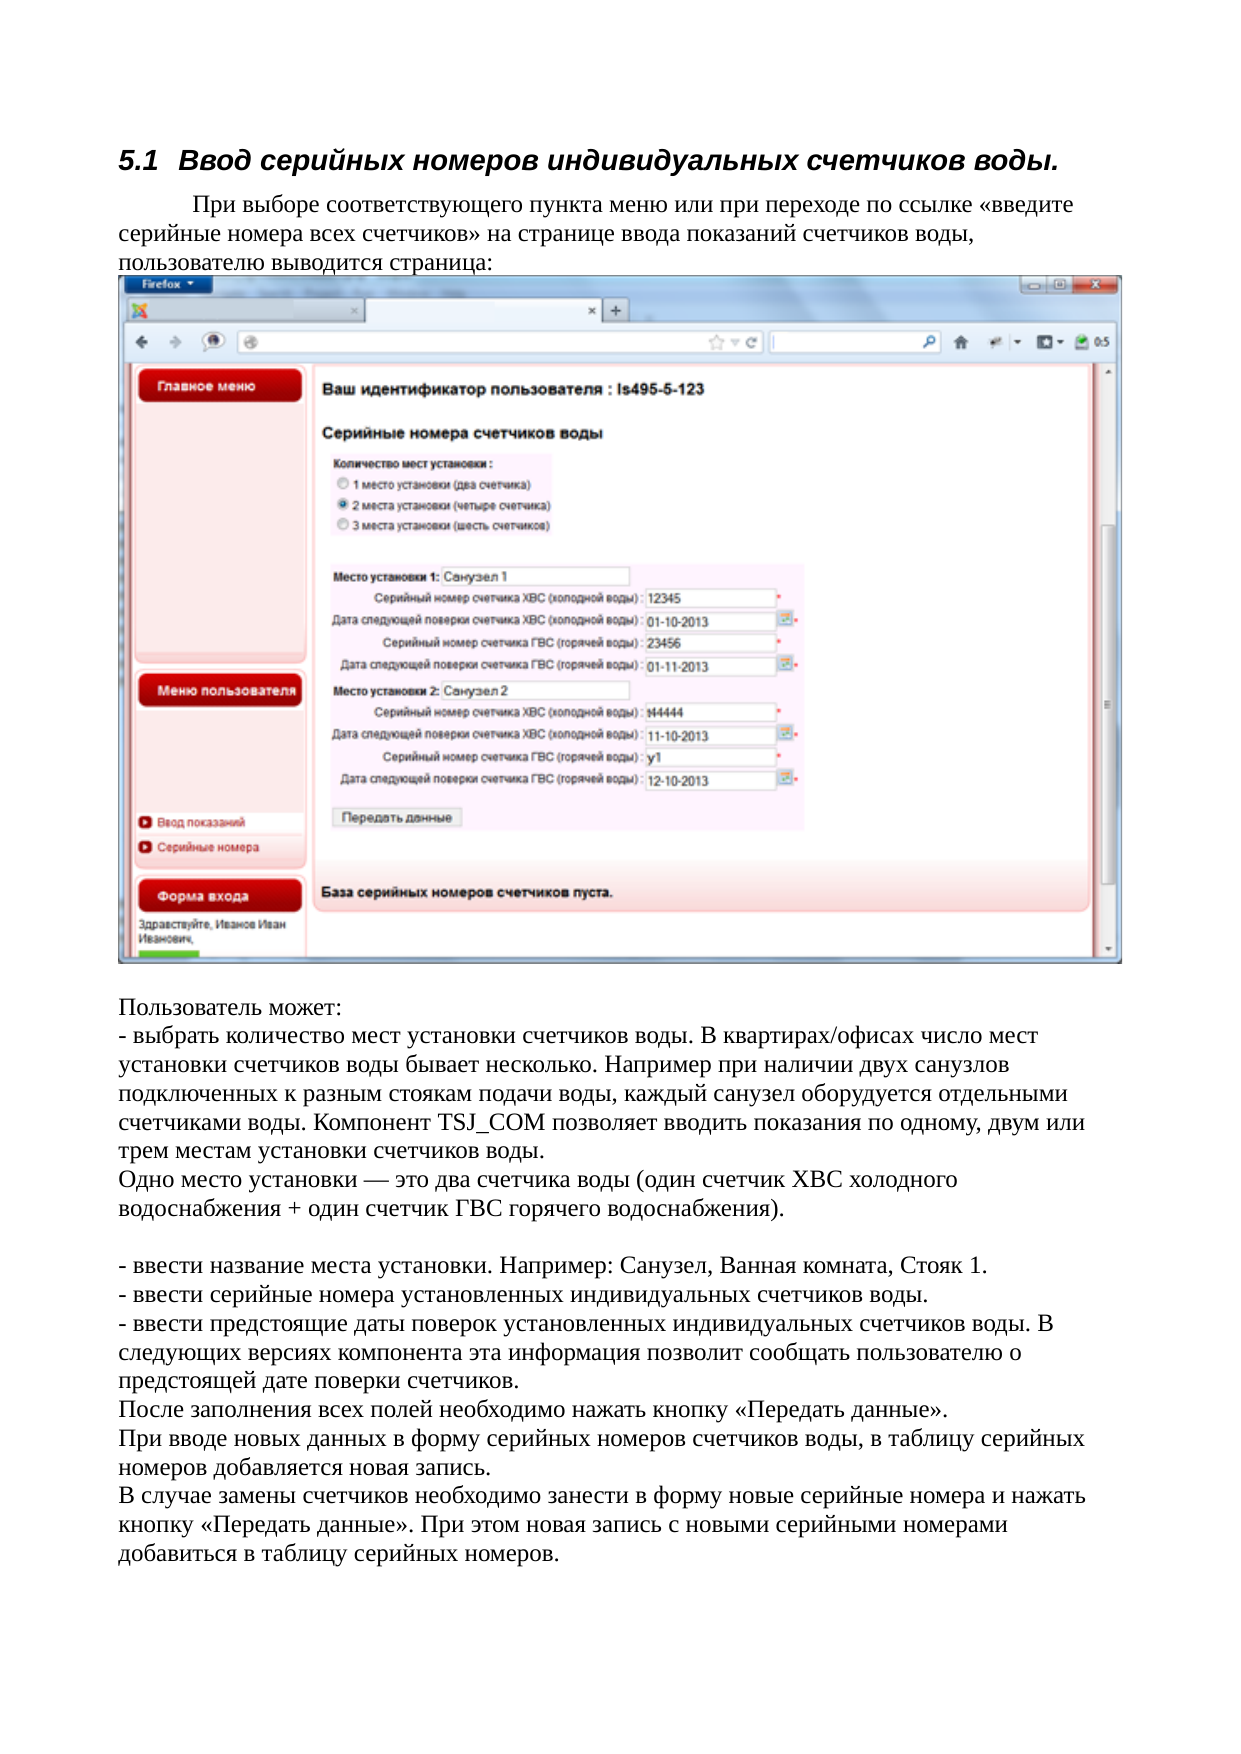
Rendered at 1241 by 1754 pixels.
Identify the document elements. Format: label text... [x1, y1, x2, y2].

text - ввести предстоящие даты поверок установленных индивидуальных счетчиков воды. В следующих версиях компонента эта информация позволит сообщать пользователю о предстоящей дате поверки счетчиков. [118, 1308, 1122, 1394]
text - ввести название места установки. Например: Санузел, Ванная комната, Стояк 1. [118, 1251, 1122, 1279]
text Одно место установки — это два счетчика воды (один счетчик ХВС холодного водоснабжения + один счетчик ГВС горячего водоснабжения). [118, 1164, 1122, 1222]
text При выборе соответствующего пункта меню или при переходе по ссылке «введите серийные номера всех счетчиков» на странице ввода показаний счетчиков воды, пользователю выводится страница: [118, 189, 1122, 275]
text - ввести серийные номера установленных индивидуальных счетчиков воды. [118, 1279, 1122, 1308]
subtitle Ввод серийных номеров индивидуальных счетчиков воды. [118, 143, 1122, 177]
text После заполнения всех полей необходимо нажать кнопку «Передать данные». [118, 1394, 1122, 1423]
text При вводе новых данных в форму серийных номеров счетчиков воды, в таблицу серийных номеров добавляется новая запись. [118, 1423, 1122, 1481]
text В случае замены счетчиков необходимо занести в форму новые серийные номера и нажать кнопку «Передать данные». При этом новая запись с новыми серийными номерами добавиться в таблицу серийных номеров. [118, 1481, 1122, 1567]
text - выбрать количество мест установки счетчиков воды. В квартирах/офисах число мест установки счетчиков воды бывает несколько. Например при наличии двух санузлов подключенных к разным стоякам подачи воды, каждый санузел оборудуется отдельными счетчиками воды. Компонент TSJ_COM позволяет вводить показания по одному, двум или трем местам установки счетчиков воды. [118, 1021, 1122, 1164]
picture [118, 275, 1123, 964]
text Пользователь может: [118, 992, 1122, 1021]
